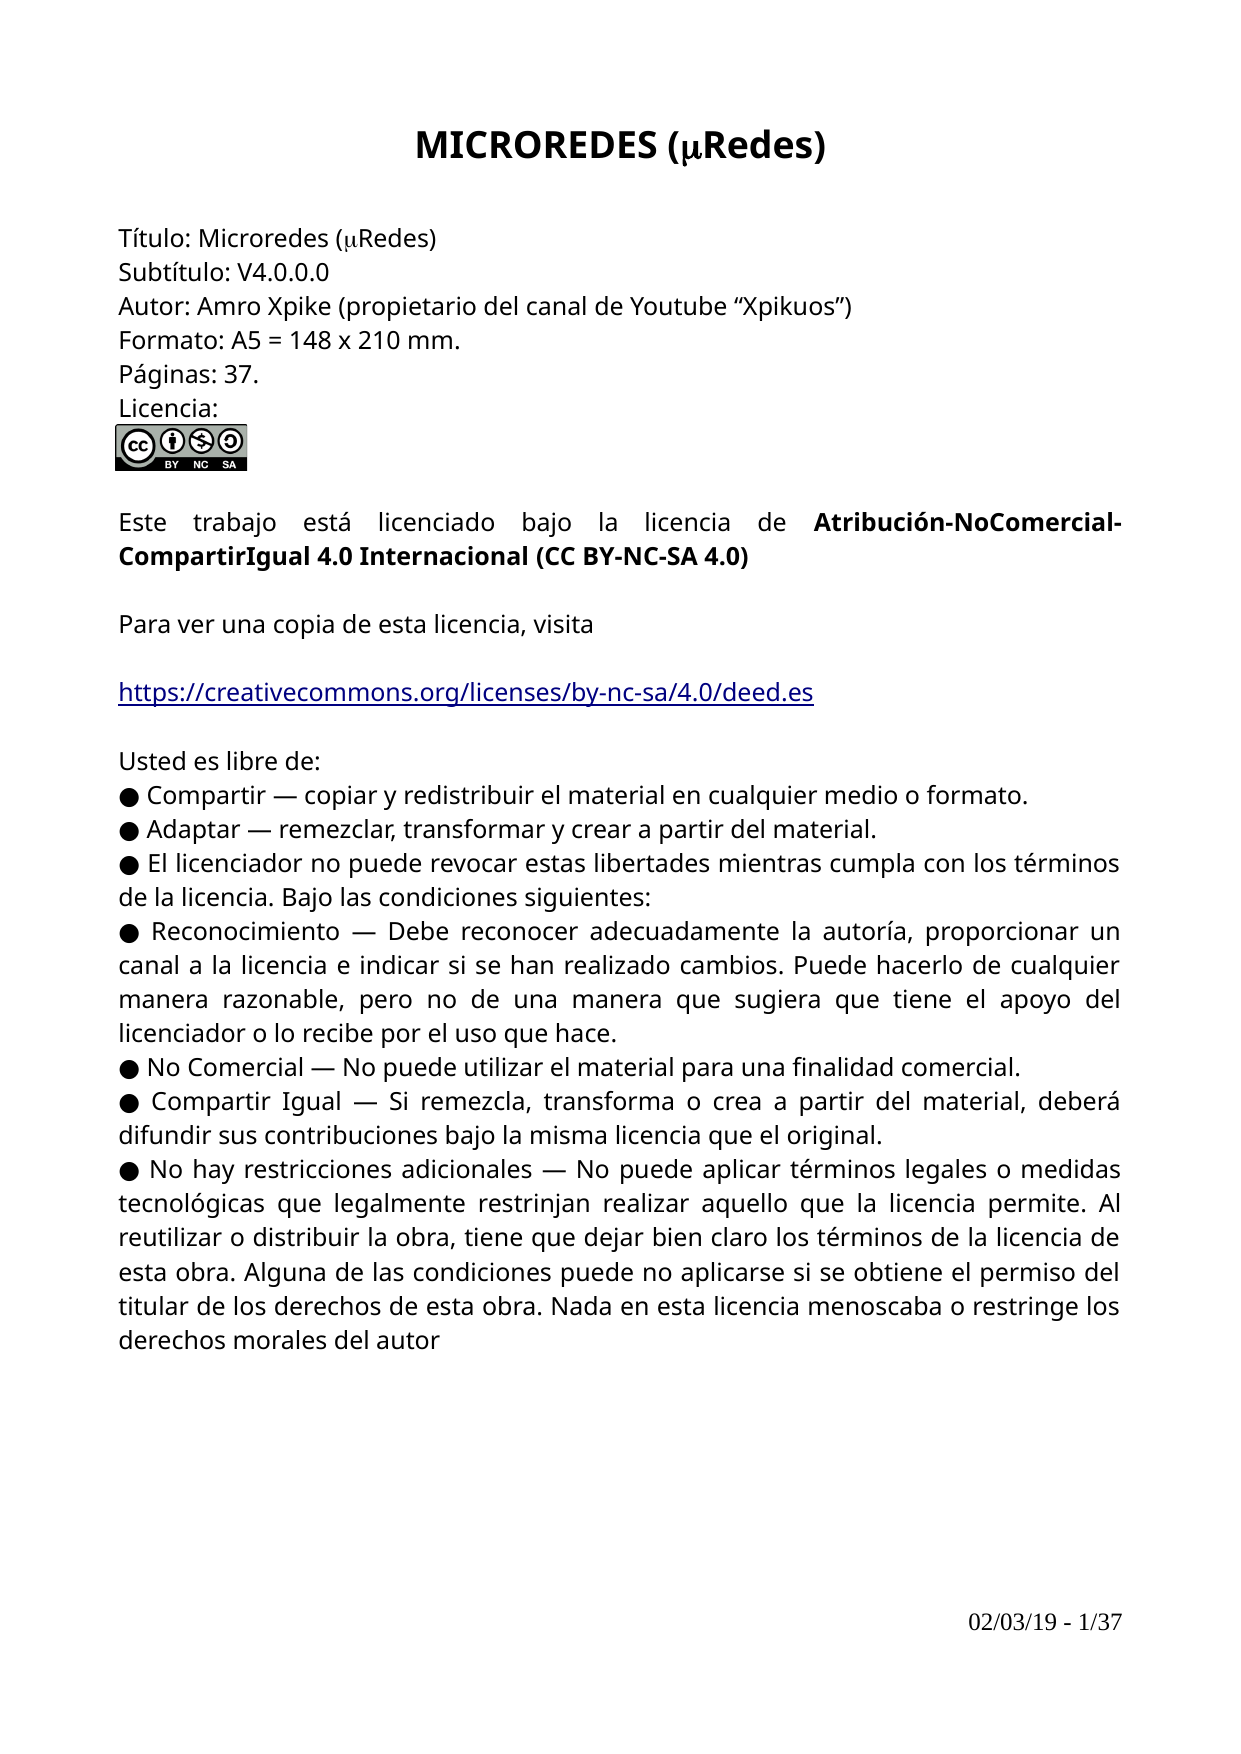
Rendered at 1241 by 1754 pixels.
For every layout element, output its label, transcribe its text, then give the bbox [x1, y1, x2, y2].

text Licencia: [118, 391, 1122, 424]
picture [115, 424, 248, 471]
text Autor: Amro Xpike (propietario del canal de Youtube “Xpikuos”) [118, 288, 1122, 322]
text Este trabajo está licenciado bajo la licencia de Atribución-NoComercial-CompartirIgual 4.0 Internacional (CC BY-NC-SA 4.0) [118, 505, 1122, 573]
text Título: Microredes (mRedes) [118, 220, 1122, 254]
text MICROREDES (mRedes) [118, 118, 1122, 169]
text ● No Comercial — No puede utilizar el material para una finalidad comercial. [118, 1050, 1122, 1084]
text Páginas: 37. [118, 356, 1122, 391]
text https://creativecommons.org/licenses/by-nc-sa/4.0/deed.es [118, 675, 1122, 709]
text Para ver una copia de esta licencia, visita [118, 607, 1122, 641]
text Subtítulo: V4.0.0.0 [118, 254, 1122, 288]
text ● Reconocimiento — Debe reconocer adecuadamente la autoría, proporcionar un canal a la licencia e indicar si se han realizado cambios. Puede hacerlo de cualquier manera razonable, pero no de una manera que sugiera que tiene el apoyo del licenciador o lo recibe por el uso que hace. [118, 913, 1122, 1050]
text ● Compartir Igual — Si remezcla, transforma o crea a partir del material, deberá difundir sus contribuciones bajo la misma licencia que el original. [118, 1084, 1122, 1152]
text Usted es libre de: [118, 743, 1122, 777]
text ● Adaptar — remezclar, transformar y crear a partir del material. [118, 811, 1122, 845]
text ● El licenciador no puede revocar estas libertades mientras cumpla con los términos de la licencia. Bajo las condiciones siguientes: [118, 845, 1122, 913]
text ● Compartir — copiar y redistribuir el material en cualquier medio o formato. [118, 777, 1122, 811]
text Formato: A5 = 148 x 210 mm. [118, 322, 1122, 356]
text ● No hay restricciones adicionales — No puede aplicar términos legales o medidas tecnológicas que legalmente restrinjan realizar aquello que la licencia permite. Al reutilizar o distribuir la obra, tiene que dejar bien claro los términos de la licencia de esta obra. Alguna de las condiciones puede no aplicarse si se obtiene el permiso del titular de los derechos de esta obra. Nada en esta licencia menoscaba o restringe los derechos morales del autor [118, 1152, 1122, 1356]
